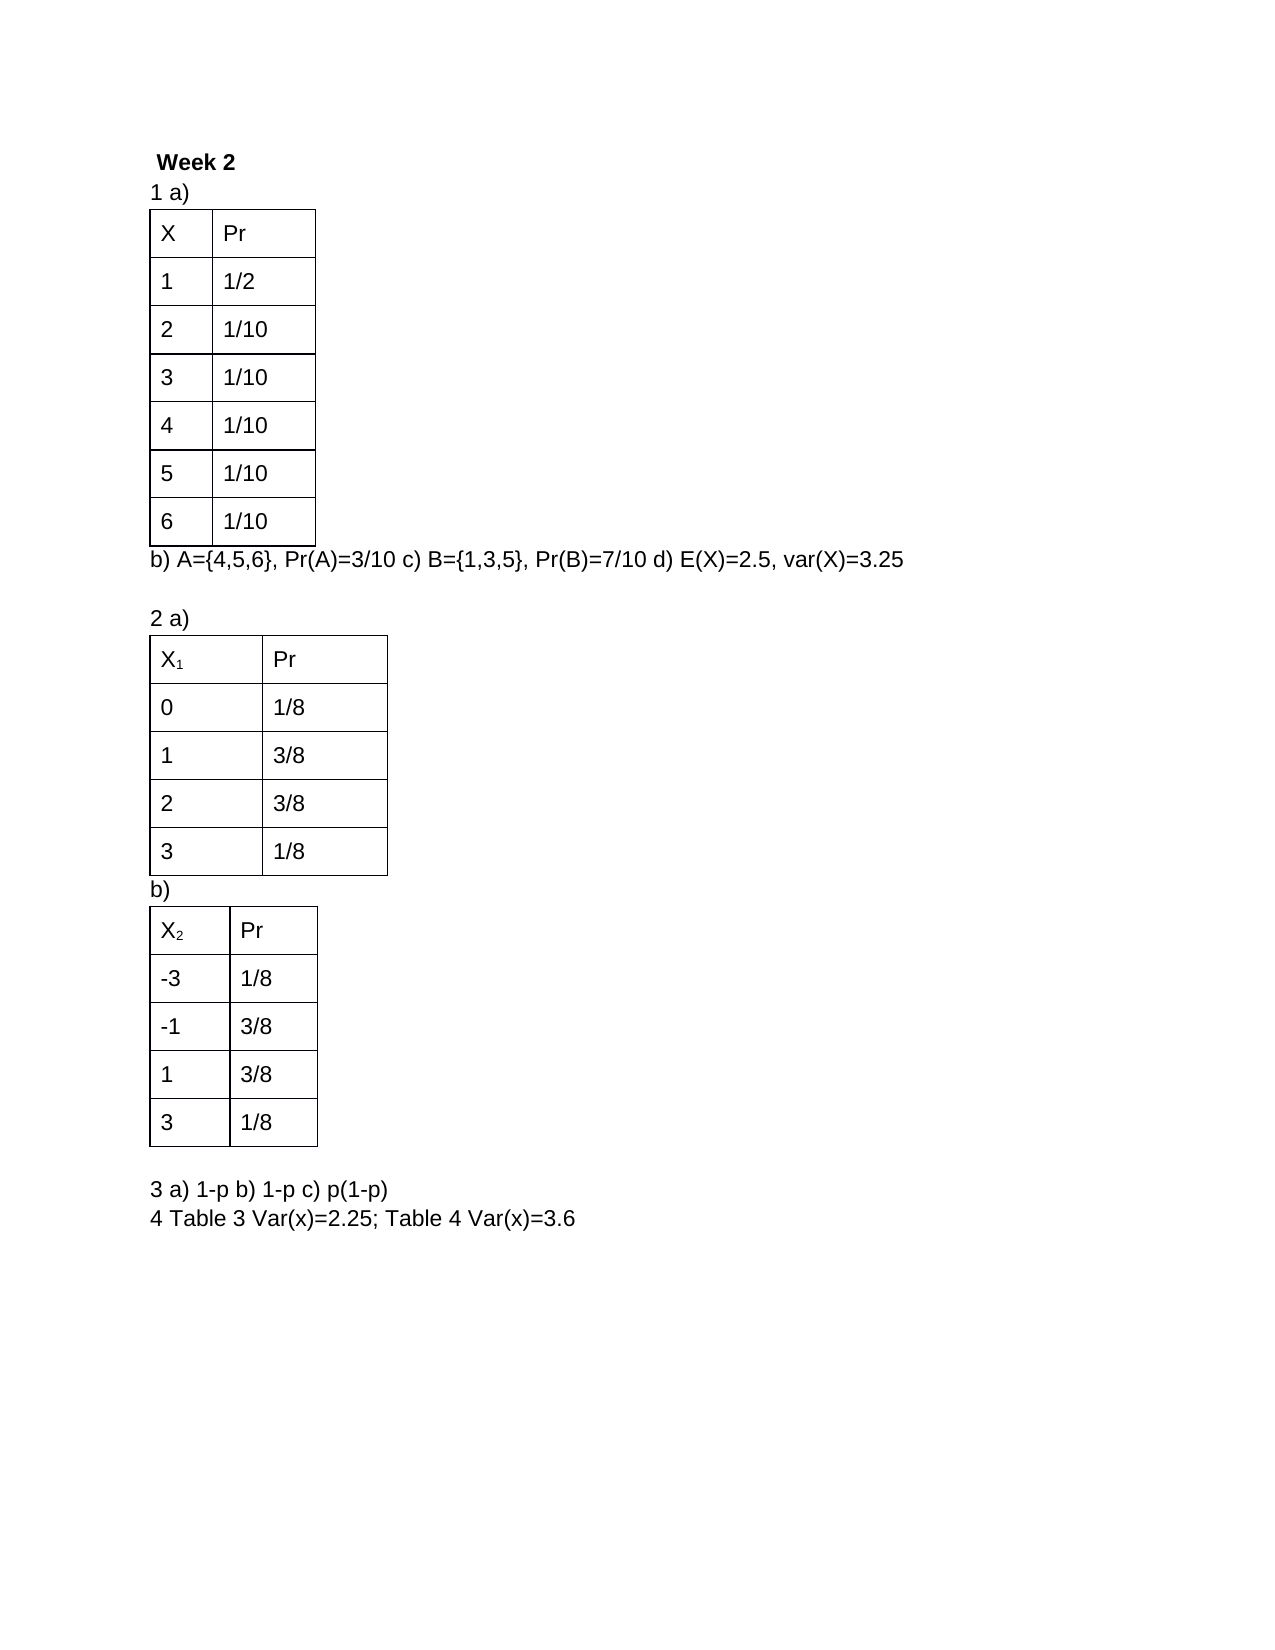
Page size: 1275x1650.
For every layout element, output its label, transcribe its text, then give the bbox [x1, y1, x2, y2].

table_cell 1/8 [231, 955, 317, 1002]
text Week 2 [150, 150, 1125, 176]
table_cell 1/8 [263, 828, 387, 875]
text 2 a) [150, 605, 1125, 631]
table_cell -3 [151, 955, 229, 1002]
text 4 Table 3 Var(x)=2.25; Table 4 Var(x)=3.6 [150, 1206, 1125, 1232]
table_cell 1/2 [213, 258, 315, 305]
table_header Pr [231, 907, 317, 954]
table_header Pr [213, 210, 315, 257]
table_cell 3 [151, 828, 262, 875]
table_cell 1/8 [263, 684, 387, 731]
table_cell 3 [151, 1099, 229, 1146]
table_cell 1/10 [213, 306, 315, 353]
table_header X [151, 210, 212, 257]
table_cell 1/8 [231, 1099, 317, 1146]
table_cell 1/10 [213, 451, 315, 497]
table_cell 1/10 [213, 355, 315, 401]
table_cell 3 [151, 355, 212, 401]
table_cell 1/10 [213, 402, 315, 449]
table_cell 2 [151, 306, 212, 353]
table_cell 3/8 [231, 1003, 317, 1050]
table_cell 5 [151, 451, 212, 497]
text b) A={4,5,6}, Pr(A)=3/10 c) B={1,3,5}, Pr(B)=7/10 d) E(X)=2.5, var(X)=3.25 [150, 546, 1125, 572]
text b) [150, 876, 1125, 902]
table_cell 1 [151, 1051, 229, 1098]
table_cell 1 [151, 258, 212, 305]
table_cell 3/8 [263, 732, 387, 779]
table_cell 1 [151, 732, 262, 779]
table_header X2 [151, 907, 229, 954]
table_header Pr [263, 636, 387, 683]
table_cell 6 [151, 498, 212, 545]
table_cell 0 [151, 684, 262, 731]
table_cell 3/8 [231, 1051, 317, 1098]
text 3 a) 1-p b) 1-p c) p(1-p) [150, 1177, 1125, 1202]
table_cell 4 [151, 402, 212, 449]
table_cell -1 [151, 1003, 229, 1050]
table_cell 3/8 [263, 780, 387, 827]
table_cell 2 [151, 780, 262, 827]
text 1 a) [150, 179, 1125, 205]
table_header X1 [151, 636, 262, 683]
table_cell 1/10 [213, 498, 315, 545]
